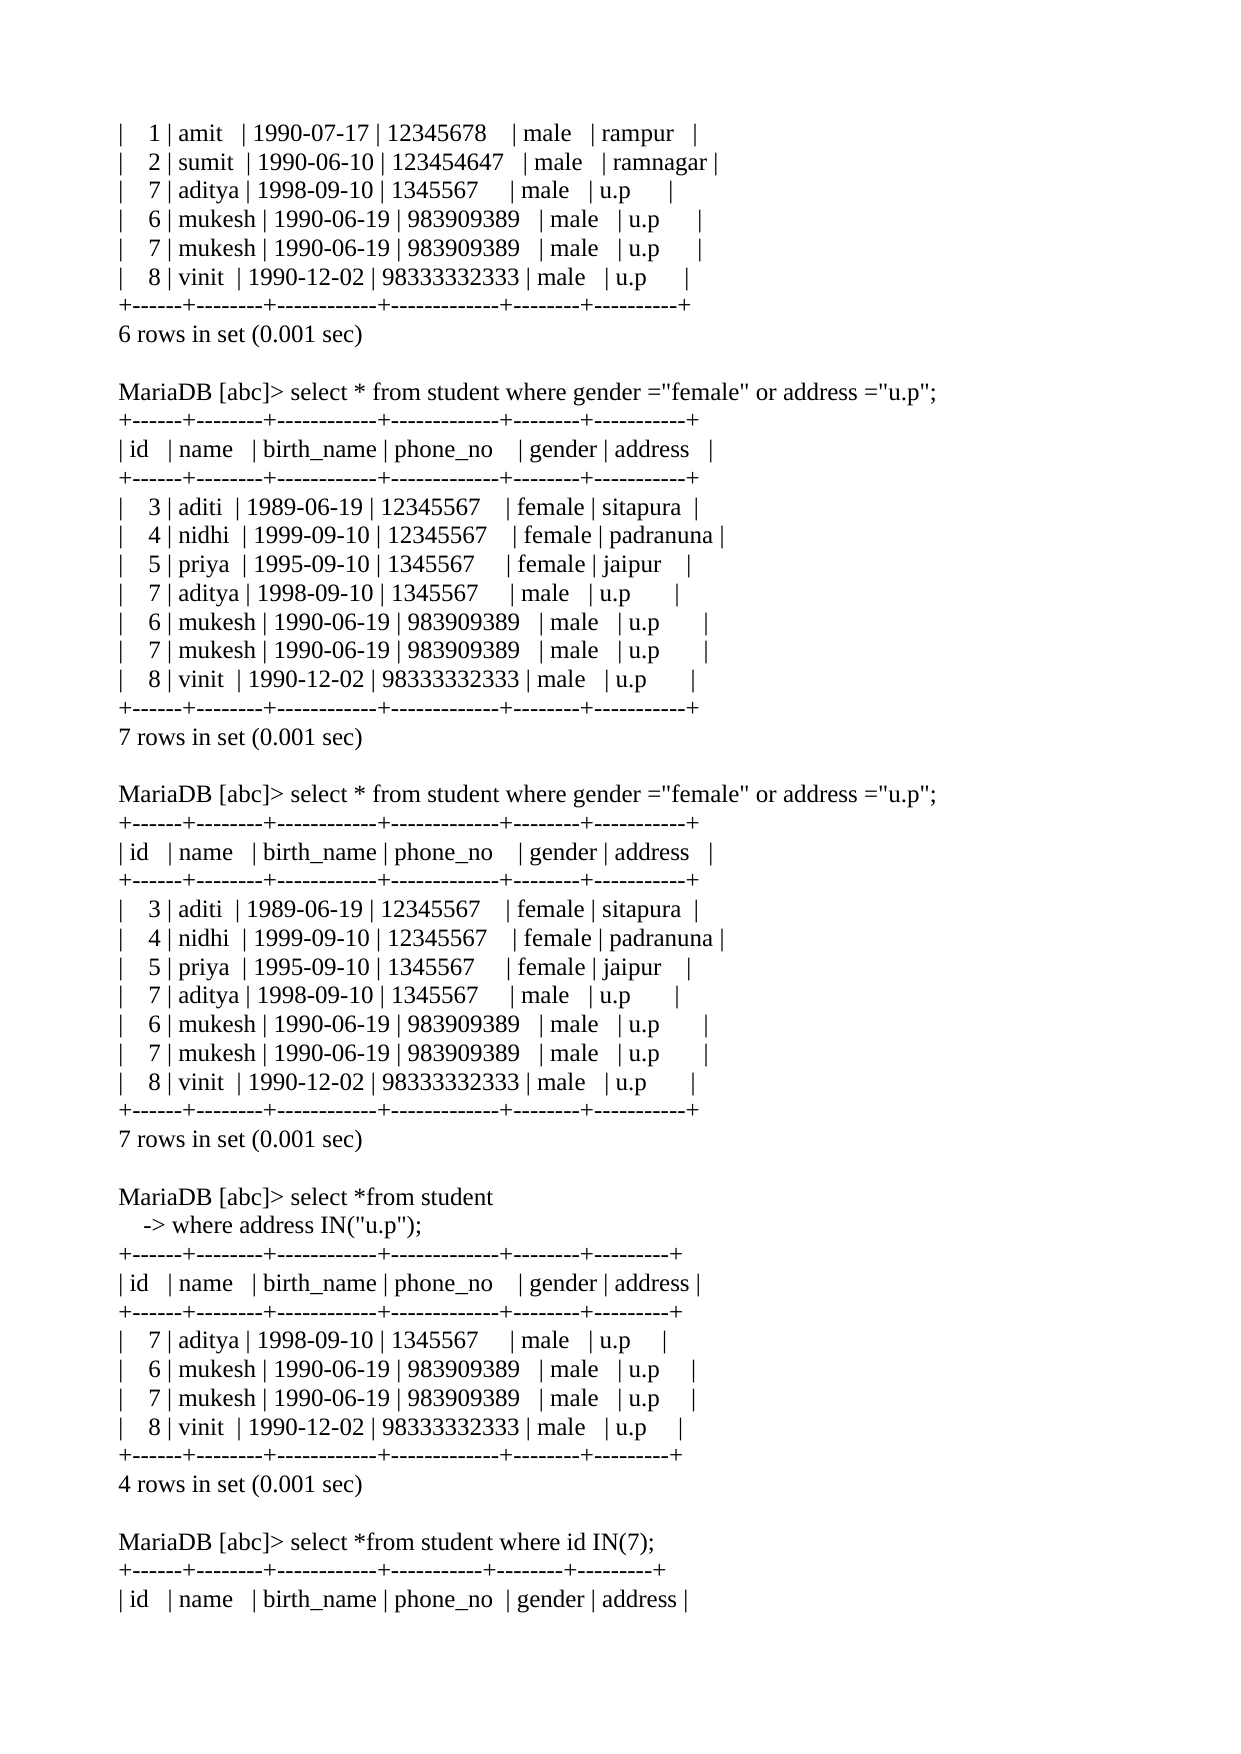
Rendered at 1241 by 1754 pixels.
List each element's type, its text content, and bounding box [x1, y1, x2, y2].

text | 8 | vinit | 1990-12-02 | 98333332333 | male | u.p | [118, 262, 1122, 291]
text | 8 | vinit | 1990-12-02 | 98333332333 | male | u.p | [118, 1067, 1122, 1096]
text +------+--------+------------+-------------+--------+-----------+ [118, 866, 1122, 894]
text MariaDB [abc]> select *from student [118, 1182, 1122, 1211]
text | id | name | birth_name | phone_no | gender | address | [118, 1268, 1122, 1297]
text | 2 | sumit | 1990-06-10 | 123454647 | male | ramnagar | [118, 147, 1122, 176]
text +------+--------+------------+-------------+--------+----------+ [118, 291, 1122, 319]
text +------+--------+------------+-------------+--------+-----------+ [118, 693, 1122, 722]
text | id | name | birth_name | phone_no | gender | address | [118, 1584, 1122, 1613]
text | 7 | mukesh | 1990-06-19 | 983909389 | male | u.p | [118, 1383, 1122, 1412]
text | 8 | vinit | 1990-12-02 | 98333332333 | male | u.p | [118, 664, 1122, 693]
text | 4 | nidhi | 1999-09-10 | 12345567 | female | padranuna | [118, 521, 1122, 549]
text | 7 | aditya | 1998-09-10 | 1345567 | male | u.p | [118, 176, 1122, 204]
text | 3 | aditi | 1989-06-19 | 12345567 | female | sitapura | [118, 492, 1122, 521]
text | 3 | aditi | 1989-06-19 | 12345567 | female | sitapura | [118, 894, 1122, 923]
text +------+--------+------------+-------------+--------+---------+ [118, 1441, 1122, 1469]
text | 7 | aditya | 1998-09-10 | 1345567 | male | u.p | [118, 981, 1122, 1009]
text +------+--------+------------+-------------+--------+-----------+ [118, 463, 1122, 492]
text +------+--------+------------+-------------+--------+-----------+ [118, 406, 1122, 434]
text | 7 | mukesh | 1990-06-19 | 983909389 | male | u.p | [118, 636, 1122, 664]
text | 4 | nidhi | 1999-09-10 | 12345567 | female | padranuna | [118, 923, 1122, 952]
text | id | name | birth_name | phone_no | gender | address | [118, 837, 1122, 866]
text 7 rows in set (0.001 sec) [118, 1124, 1122, 1153]
text | 7 | mukesh | 1990-06-19 | 983909389 | male | u.p | [118, 1038, 1122, 1067]
text MariaDB [abc]> select * from student where gender ="female" or address ="u.p"; [118, 377, 1122, 406]
text +------+--------+------------+-----------+--------+---------+ [118, 1556, 1122, 1584]
text +------+--------+------------+-------------+--------+-----------+ [118, 808, 1122, 837]
text | 7 | mukesh | 1990-06-19 | 983909389 | male | u.p | [118, 233, 1122, 262]
text | 5 | priya | 1995-09-10 | 1345567 | female | jaipur | [118, 952, 1122, 981]
text | 7 | aditya | 1998-09-10 | 1345567 | male | u.p | [118, 578, 1122, 607]
text +------+--------+------------+-------------+--------+---------+ [118, 1239, 1122, 1268]
text | 8 | vinit | 1990-12-02 | 98333332333 | male | u.p | [118, 1412, 1122, 1441]
text | 6 | mukesh | 1990-06-19 | 983909389 | male | u.p | [118, 1009, 1122, 1038]
text 6 rows in set (0.001 sec) [118, 319, 1122, 348]
text | 1 | amit | 1990-07-17 | 12345678 | male | rampur | [118, 118, 1122, 147]
text 7 rows in set (0.001 sec) [118, 722, 1122, 751]
text MariaDB [abc]> select * from student where gender ="female" or address ="u.p"; [118, 779, 1122, 808]
text | 6 | mukesh | 1990-06-19 | 983909389 | male | u.p | [118, 204, 1122, 233]
text | id | name | birth_name | phone_no | gender | address | [118, 434, 1122, 463]
text 4 rows in set (0.001 sec) [118, 1469, 1122, 1498]
text +------+--------+------------+-------------+--------+---------+ [118, 1297, 1122, 1326]
text -> where address IN("u.p"); [118, 1211, 1122, 1239]
text | 7 | aditya | 1998-09-10 | 1345567 | male | u.p | [118, 1326, 1122, 1354]
text | 5 | priya | 1995-09-10 | 1345567 | female | jaipur | [118, 549, 1122, 578]
text +------+--------+------------+-------------+--------+-----------+ [118, 1096, 1122, 1124]
text | 6 | mukesh | 1990-06-19 | 983909389 | male | u.p | [118, 607, 1122, 636]
text | 6 | mukesh | 1990-06-19 | 983909389 | male | u.p | [118, 1354, 1122, 1383]
text MariaDB [abc]> select *from student where id IN(7); [118, 1527, 1122, 1556]
